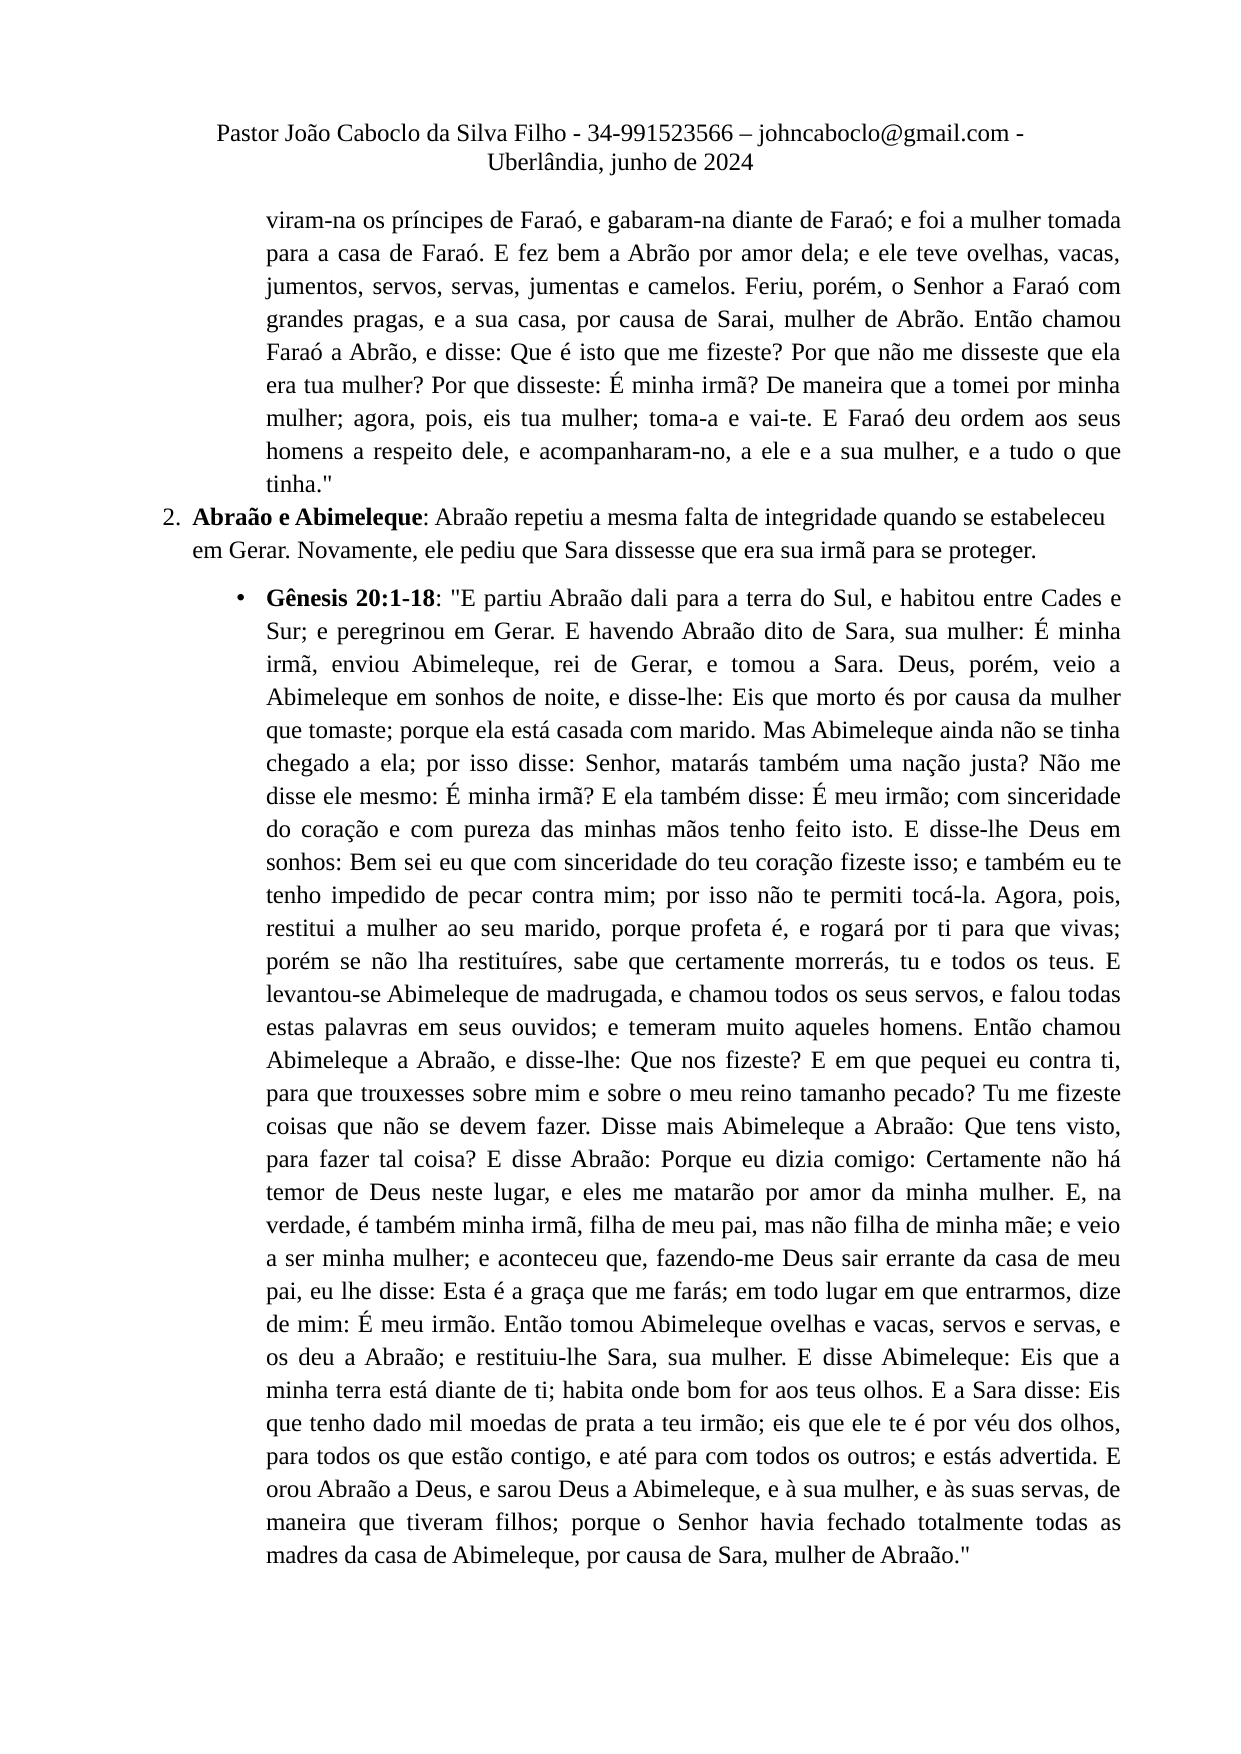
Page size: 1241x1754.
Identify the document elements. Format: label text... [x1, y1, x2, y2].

list Gênesis 20:1-18: "E partiu Abraão dali para a terra do Sul, e habitou entre Cades e Sur; e peregrinou em Gerar. E havendo Abraão dito de Sara, sua mulher: É minha irmã, enviou Abimeleque, rei de Gerar, e tomou a Sara. Deus, porém, veio a Abimeleque em sonhos de noite, e disse-lhe: Eis que morto és por causa da mulher que tomaste; porque ela está casada com marido. Mas Abimeleque ainda não se tinha chegado a ela; por isso disse: Senhor, matarás também uma nação justa? Não me disse ele mesmo: É minha irmã? E ela também disse: É meu irmão; com sinceridade do coração e com pureza das minhas mãos tenho feito isto. E disse-lhe Deus em sonhos: Bem sei eu que com sinceridade do teu coração fizeste isso; e também eu te tenho impedido de pecar contra mim; por isso não te permiti tocá-la. Agora, pois, restitui a mulher ao seu marido, porque profeta é, e rogará por ti para que vivas; porém se não lha restituíres, sabe que certamente morrerás, tu e todos os teus. E levantou-se Abimeleque de madrugada, e chamou todos os seus servos, e falou todas estas palavras em seus ouvidos; e temeram muito aqueles homens. Então chamou Abimeleque a Abraão, e disse-lhe: Que nos fizeste? E em que pequei eu contra ti, para que trouxesses sobre mim e sobre o meu reino tamanho pecado? Tu me fizeste coisas que não se devem fazer. Disse mais Abimeleque a Abraão: Que tens visto, para fazer tal coisa? E disse Abraão: Porque eu dizia comigo: Certamente não há temor de Deus neste lugar, e eles me matarão por amor da minha mulher. E, na verdade, é também minha irmã, filha de meu pai, mas não filha de minha mãe; e veio a ser minha mulher; e aconteceu que, fazendo-me Deus sair errante da casa de meu pai, eu lhe disse: Esta é a graça que me farás; em todo lugar em que entrarmos, dize de mim: É meu irmão. Então tomou Abimeleque ovelhas e vacas, servos e servas, e os deu a Abraão; e restituiu-lhe Sara, sua mulher. E disse Abimeleque: Eis que a minha terra está diante de ti; habita onde bom for aos teus olhos. E a Sara disse: Eis que tenho dado mil moedas de prata a teu irmão; eis que ele te é por véu dos olhos, para todos os que estão contigo, e até para com todos os outros; e estás advertida. E orou Abraão a Deus, e sarou Deus a Abimeleque, e à sua mulher, e às suas servas, de maneira que tiveram filhos; porque o Senhor havia fechado totalmente todas as madres da casa de Abimeleque, por causa de Sara, mulher de Abraão." [236, 583, 1122, 1569]
list viram-na os príncipes de Faraó, e gabaram-na diante de Faraó; e foi a mulher tomada para a casa de Faraó. E fez bem a Abrão por amor dela; e ele teve ovelhas, vacas, jumentos, servos, servas, jumentas e camelos. Feriu, porém, o Senhor a Faraó com grandes pragas, e a sua casa, por causa de Sarai, mulher de Abrão. Então chamou Faraó a Abrão, e disse: Que é isto que me fizeste? Por que não me disseste que ela era tua mulher? Por que disseste: É minha irmã? De maneira que a tomei por minha mulher; agora, pois, eis tua mulher; toma-a e vai-te. E Faraó deu ordem aos seus homens a respeito dele, e acompanharam-no, a ele e a sua mulher, e a tudo o que tinha." [236, 205, 1122, 498]
list Abraão e Abimeleque: Abraão repetiu a mesma falta de integridade quando se estabeleceu em Gerar. Novamente, ele pediu que Sara dissesse que era sua irmã para se proteger. [162, 502, 1122, 564]
